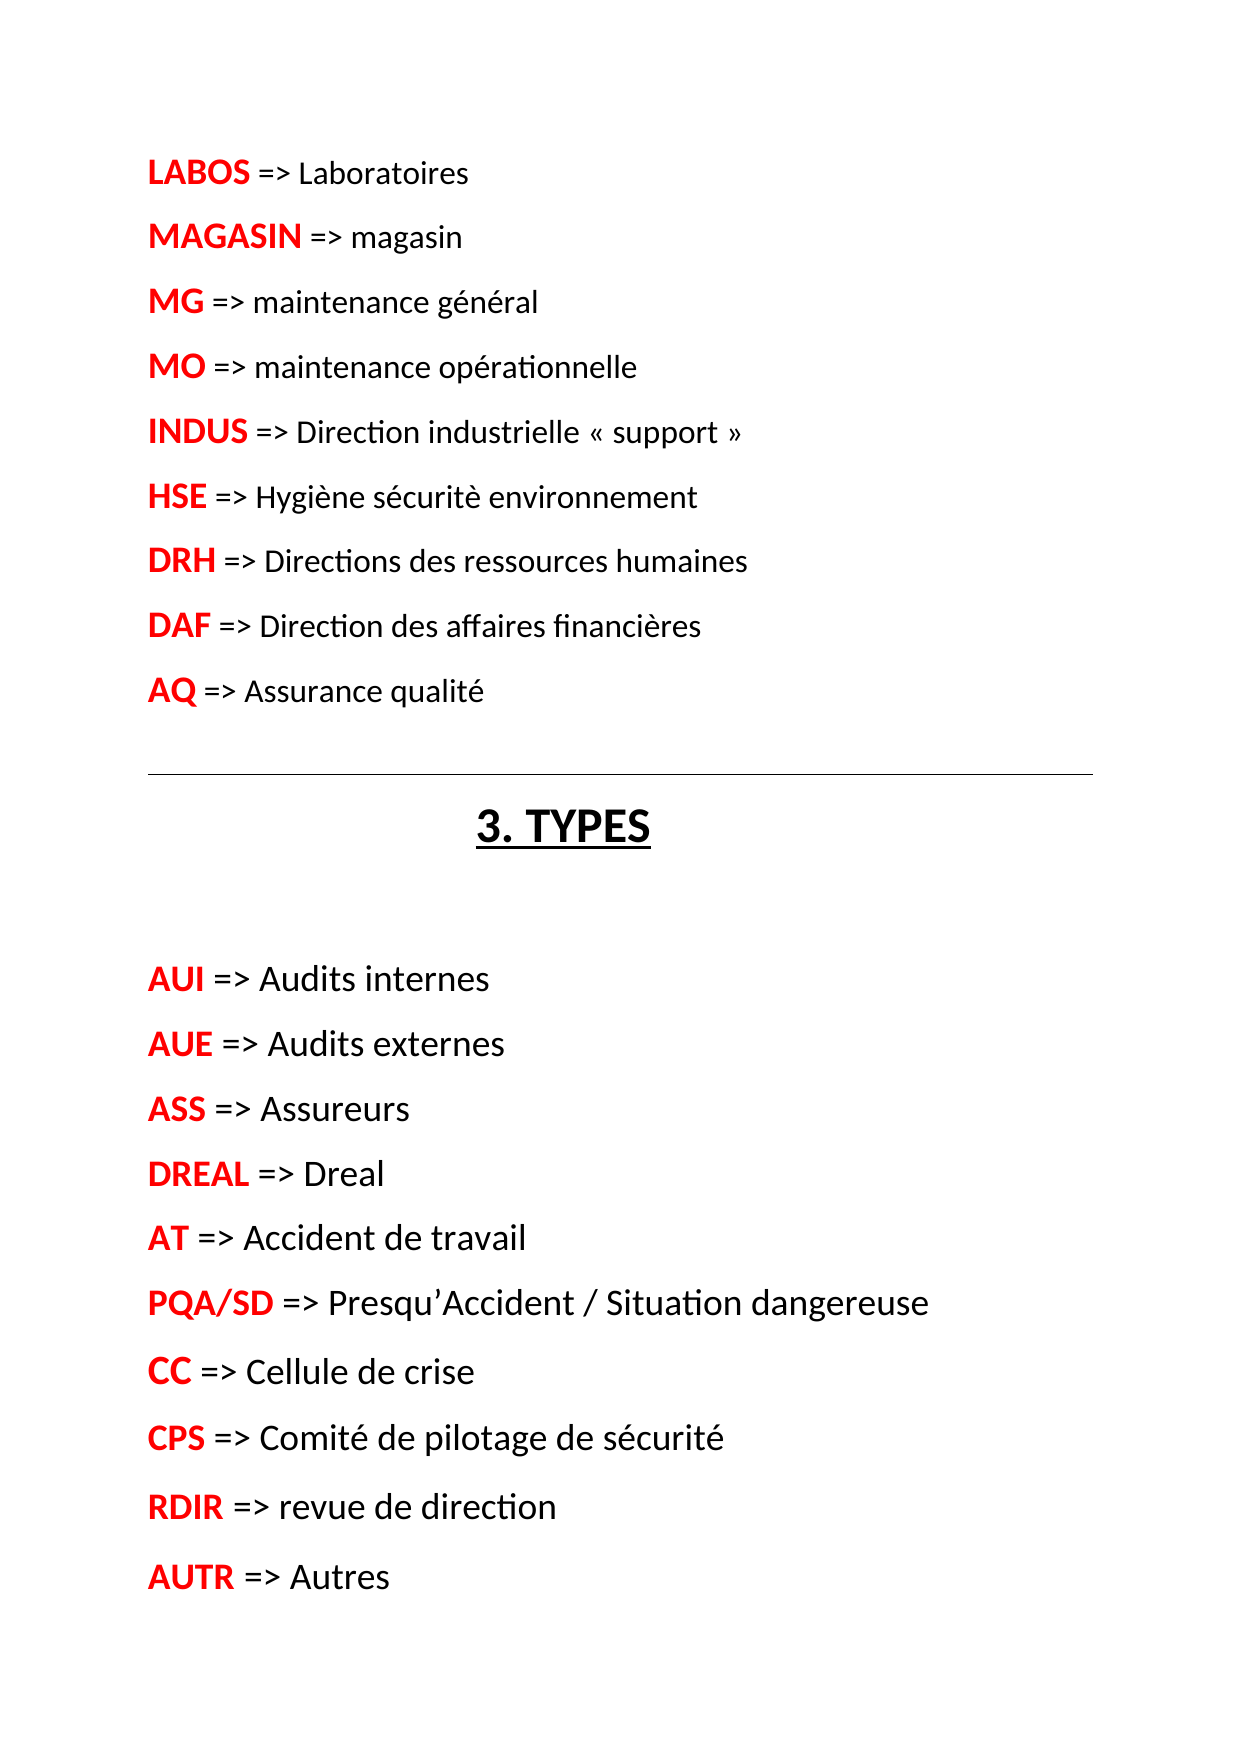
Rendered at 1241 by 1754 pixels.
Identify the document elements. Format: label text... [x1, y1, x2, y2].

text AUI => Audits internes [148, 955, 1093, 1001]
text CC => Cellule de crise [148, 1344, 1093, 1395]
text PQA/SD => Presqu’Accident / Situation dangereuse [148, 1279, 1093, 1325]
text 3. TYPES [148, 794, 1093, 855]
text AUTR => Autres [148, 1549, 1093, 1599]
text RDIR => revue de direction [148, 1479, 1093, 1529]
text HSE => Hygiène sécuritè environnement [148, 472, 1093, 517]
text AT => Accident de travail [148, 1214, 1093, 1260]
text INDUS => Direction industrielle « support » [148, 407, 1093, 453]
text AQ => Assurance qualité [148, 666, 1093, 712]
text LABOS => Laboratoires [148, 148, 1093, 193]
text DREAL => Dreal [148, 1149, 1093, 1195]
text MG => maintenance général [148, 277, 1093, 323]
text AUE => Audits externes [148, 1020, 1093, 1066]
text CPS => Comité de pilotage de sécurité [148, 1414, 1093, 1460]
text ASS => Assureurs [148, 1085, 1093, 1131]
text DRH => Directions des ressources humaines [148, 536, 1093, 582]
text DAF => Direction des affaires financières [148, 601, 1093, 647]
text MO => maintenance opérationnelle [148, 342, 1093, 388]
text MAGASIN => magasin [148, 212, 1093, 258]
